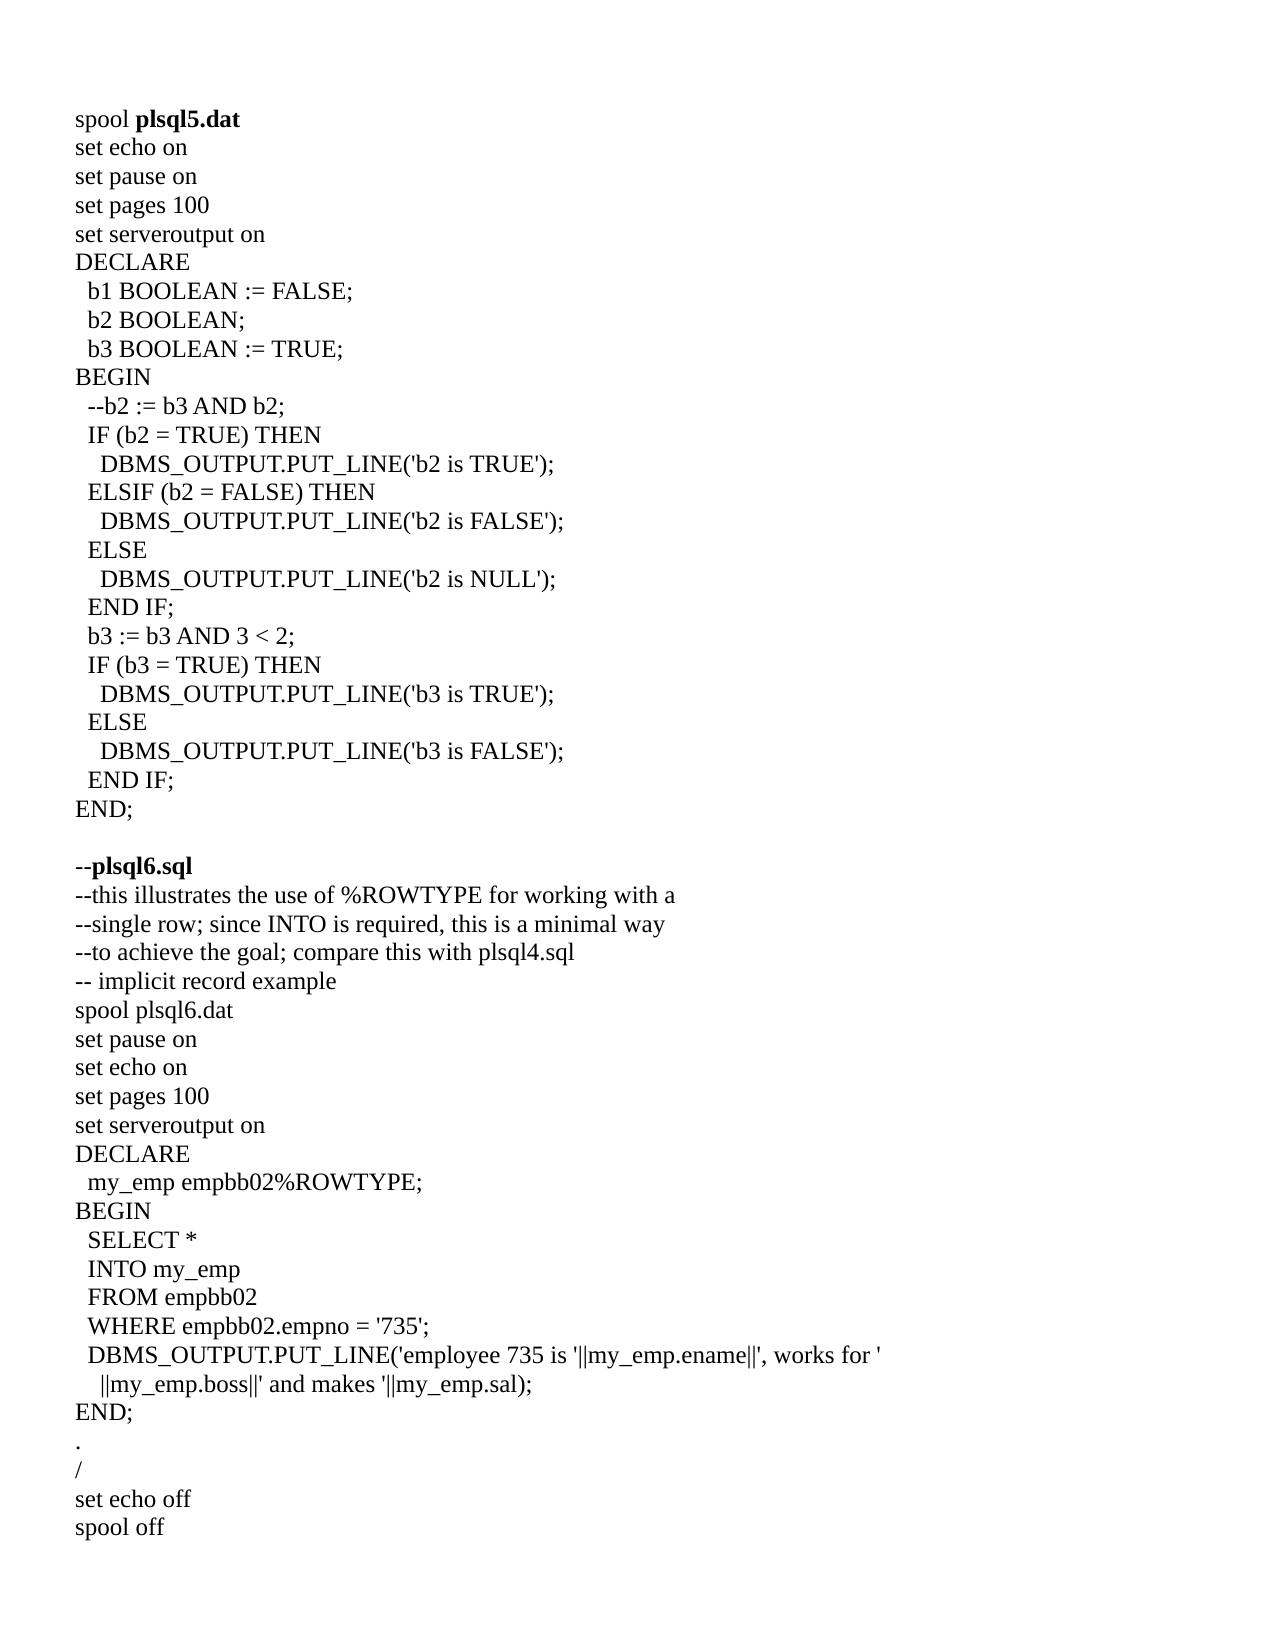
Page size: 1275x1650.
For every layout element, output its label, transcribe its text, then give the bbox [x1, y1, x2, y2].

text spool plsql5.dat set echo on set pause on set pages 100 set serveroutput on DECLARE b1 BOOLEAN := FALSE; b2 BOOLEAN; b3 BOOLEAN := TRUE; BEGIN --b2 := b3 AND b2; IF (b2 = TRUE) THEN DBMS_OUTPUT.PUT_LINE('b2 is TRUE'); ELSIF (b2 = FALSE) THEN DBMS_OUTPUT.PUT_LINE('b2 is FALSE'); ELSE DBMS_OUTPUT.PUT_LINE('b2 is NULL'); END IF; b3 := b3 AND 3 < 2; IF (b3 = TRUE) THEN DBMS_OUTPUT.PUT_LINE('b3 is TRUE'); ELSE DBMS_OUTPUT.PUT_LINE('b3 is FALSE'); END IF; END; --plsql6.sql --this illustrates the use of %ROWTYPE for working with a --single row; since INTO is required, this is a minimal way --to achieve the goal; compare this with plsql4.sql -- implicit record example spool plsql6.dat set pause on set echo on set pages 100 set serveroutput on DECLARE my_emp empbb02%ROWTYPE; BEGIN SELECT * INTO my_emp FROM empbb02 WHERE empbb02.empno = '735'; DBMS_OUTPUT.PUT_LINE('employee 735 is '||my_emp.ename||', works for ' ||my_emp.boss||' and makes '||my_emp.sal); END; . / set echo off spool off [75, 75, 1200, 1570]
